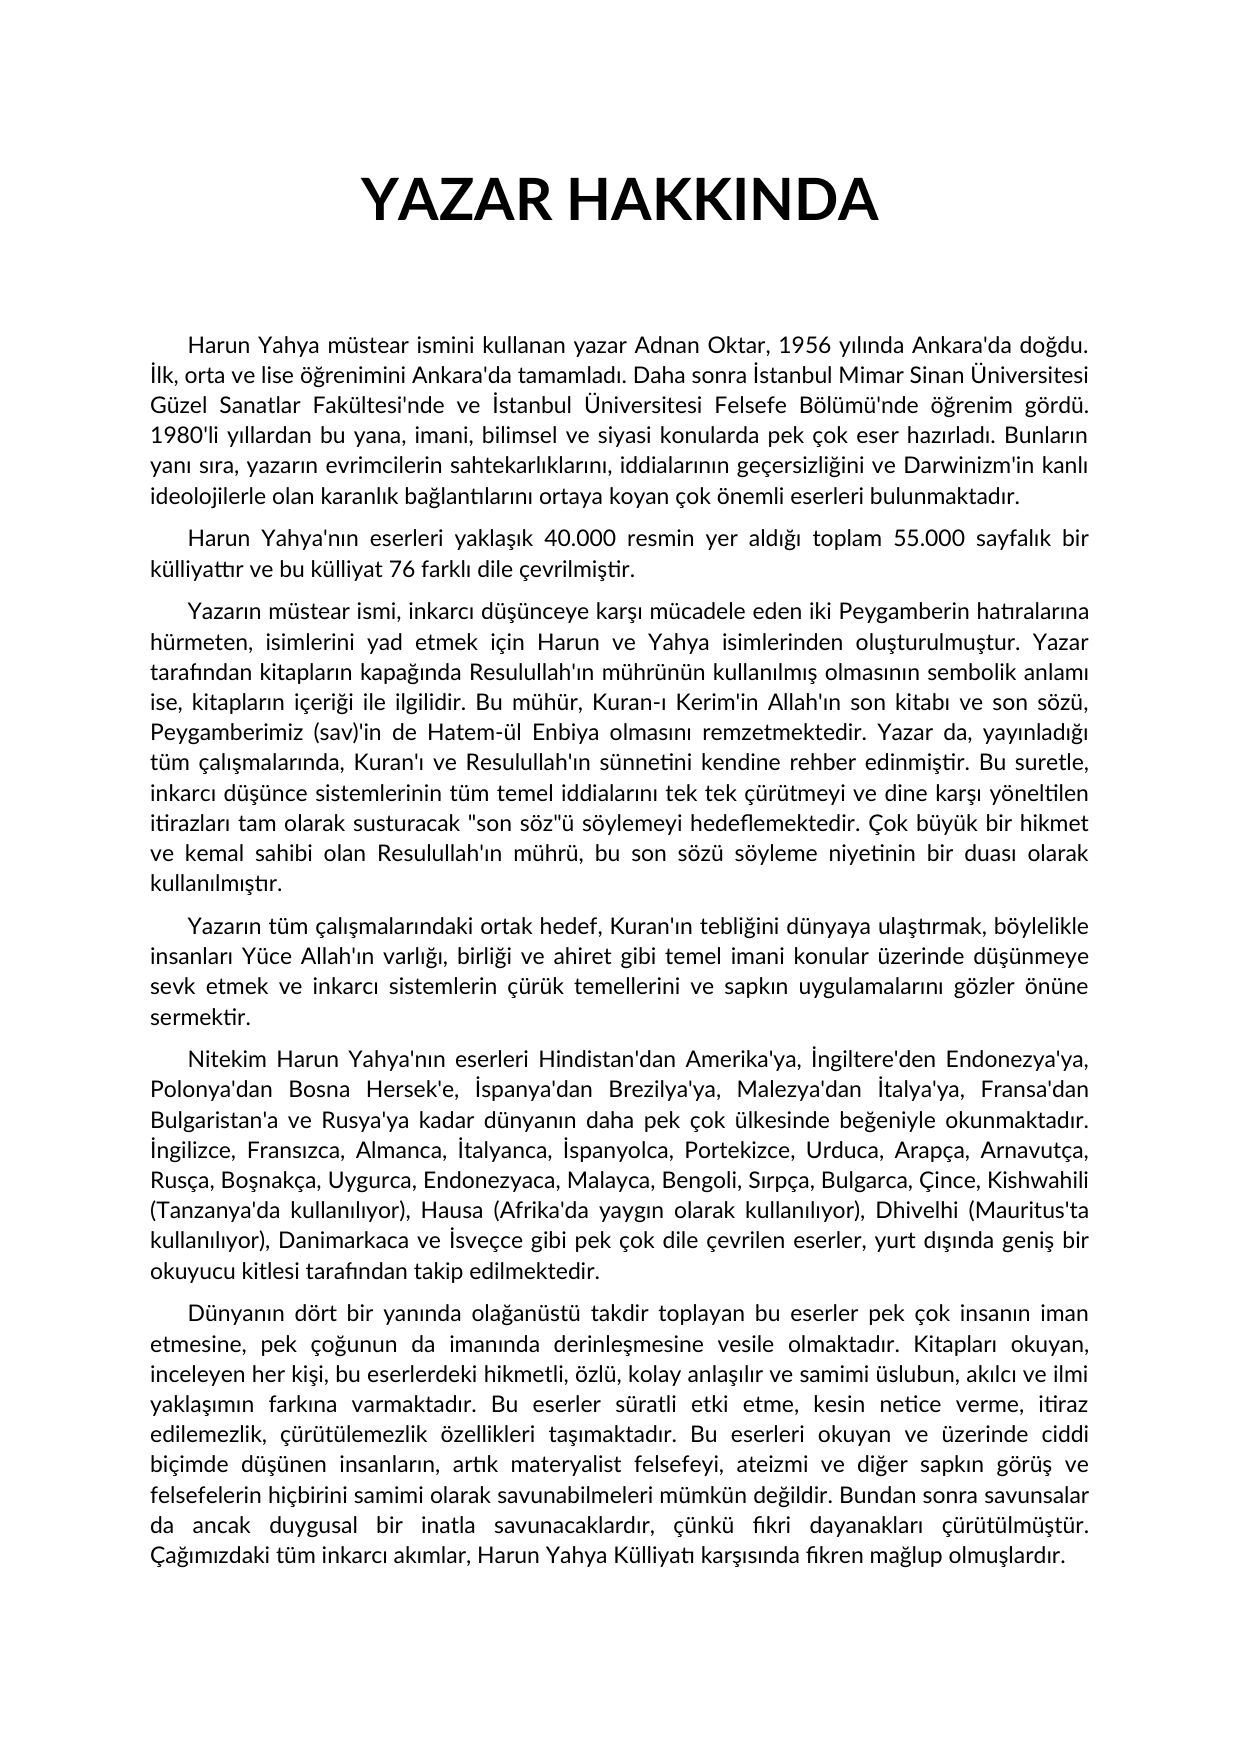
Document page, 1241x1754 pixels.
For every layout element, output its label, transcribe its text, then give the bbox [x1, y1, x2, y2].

text Yazarın müstear ismi, inkarcı düşünceye karşı mücadele eden iki Peygamberin hatıralarına hürmeten, isimlerini yad etmek için Harun ve Yahya isimlerinden oluşturulmuştur. Yazar tarafından kitapların kapağında Resulullah'ın mührünün kullanılmış olmasının sembolik anlamı ise, kitapların içeriği ile ilgilidir. Bu mühür, Kuran-ı Kerim'in Allah'ın son kitabı ve son sözü, Peygamberimiz (sav)'in de Hatem-ül Enbiya olmasını remzetmektedir. Yazar da, yayınladığı tüm çalışmalarında, Kuran'ı ve Resulullah'ın sünnetini kendine rehber edinmiştir. Bu suretle, inkarcı düşünce sistemlerinin tüm temel iddialarını tek tek çürütmeyi ve dine karşı yöneltilen itirazları tam olarak susturacak "son söz"ü söylemeyi hedeflemektedir. Çok büyük bir hikmet ve kemal sahibi olan Resulullah'ın mührü, bu son sözü söyleme niyetinin bir duası olarak kullanılmıştır. [150, 597, 1090, 896]
text Nitekim Harun Yahya'nın eserleri Hindistan'dan Amerika'ya, İngiltere'den Endonezya'ya, Polonya'dan Bosna Hersek'e, İspanya'dan Brezilya'ya, Malezya'dan İtalya'ya, Fransa'dan Bulgaristan'a ve Rusya'ya kadar dünyanın daha pek çok ülkesinde beğeniyle okunmaktadır. İngilizce, Fransızca, Almanca, İtalyanca, İspanyolca, Portekizce, Urduca, Arapça, Arnavutça, Rusça, Boşnakça, Uygurca, Endonezyaca, Malayca, Bengoli, Sırpça, Bulgarca, Çince, Kishwahili (Tanzanya'da kullanılıyor), Hausa (Afrika'da yaygın olarak kullanılıyor), Dhivelhi (Mauritus'ta kullanılıyor), Danimarkaca ve İsveçce gibi pek çok dile çevrilen eserler, yurt dışında geniş bir okuyucu kitlesi tarafından takip edilmektedir. [150, 1045, 1090, 1284]
text Yazarın tüm çalışmalarındaki ortak hedef, Kuran'ın tebliğini dünyaya ulaştırmak, böylelikle insanları Yüce Allah'ın varlığı, birliği ve ahiret gibi temel imani konular üzerinde düşünmeye sevk etmek ve inkarcı sistemlerin çürük temellerini ve sapkın uygulamalarını gözler önüne sermektir. [150, 912, 1090, 1030]
text Harun Yahya müstear ismini kullanan yazar Adnan Oktar, 1956 yılında Ankara'da doğdu. İlk, orta ve lise öğrenimini Ankara'da tamamladı. Daha sonra İstanbul Mimar Sinan Üniversitesi Güzel Sanatlar Fakültesi'nde ve İstanbul Üniversitesi Felsefe Bölümü'nde öğrenim gördü. 1980'li yıllardan bu yana, imani, bilimsel ve siyasi konularda pek çok eser hazırladı. Bunların yanı sıra, yazarın evrimcilerin sahtekarlıklarını, iddialarının geçersizliğini ve Darwinizm'in kanlı ideolojilerle olan karanlık bağlantılarını ortaya koyan çok önemli eserleri bulunmaktadır. [150, 330, 1090, 509]
text Dünyanın dört bir yanında olağanüstü takdir toplayan bu eserler pek çok insanın iman etmesine, pek çoğunun da imanında derinleşmesine vesile olmaktadır. Kitapları okuyan, inceleyen her kişi, bu eserlerdeki hikmetli, özlü, kolay anlaşılır ve samimi üslubun, akılcı ve ilmi yaklaşımın farkına varmaktadır. Bu eserler süratli etki etme, kesin netice verme, itiraz edilemezlik, çürütülemezlik özellikleri taşımaktadır. Bu eserleri okuyan ve üzerinde ciddi biçimde düşünen insanların, artık materyalist felsefeyi, ateizmi ve diğer sapkın görüş ve felsefelerin hiçbirini samimi olarak savunabilmeleri mümkün değildir. Bundan sonra savunsalar da ancak duygusal bir inatla savunacaklardır, çünkü fikri dayanakları çürütülmüştür. Çağımızdaki tüm inkarcı akımlar, Harun Yahya Külliyatı karşısında fikren mağlup olmuşlardır. [150, 1299, 1090, 1568]
text Harun Yahya'nın eserleri yaklaşık 40.000 resmin yer aldığı toplam 55.000 sayfalık bir külliyattır ve bu külliyat 76 farklı dile çevrilmiştir. [150, 524, 1090, 582]
subtitle YAZAR HAKKINDA [150, 162, 1090, 232]
